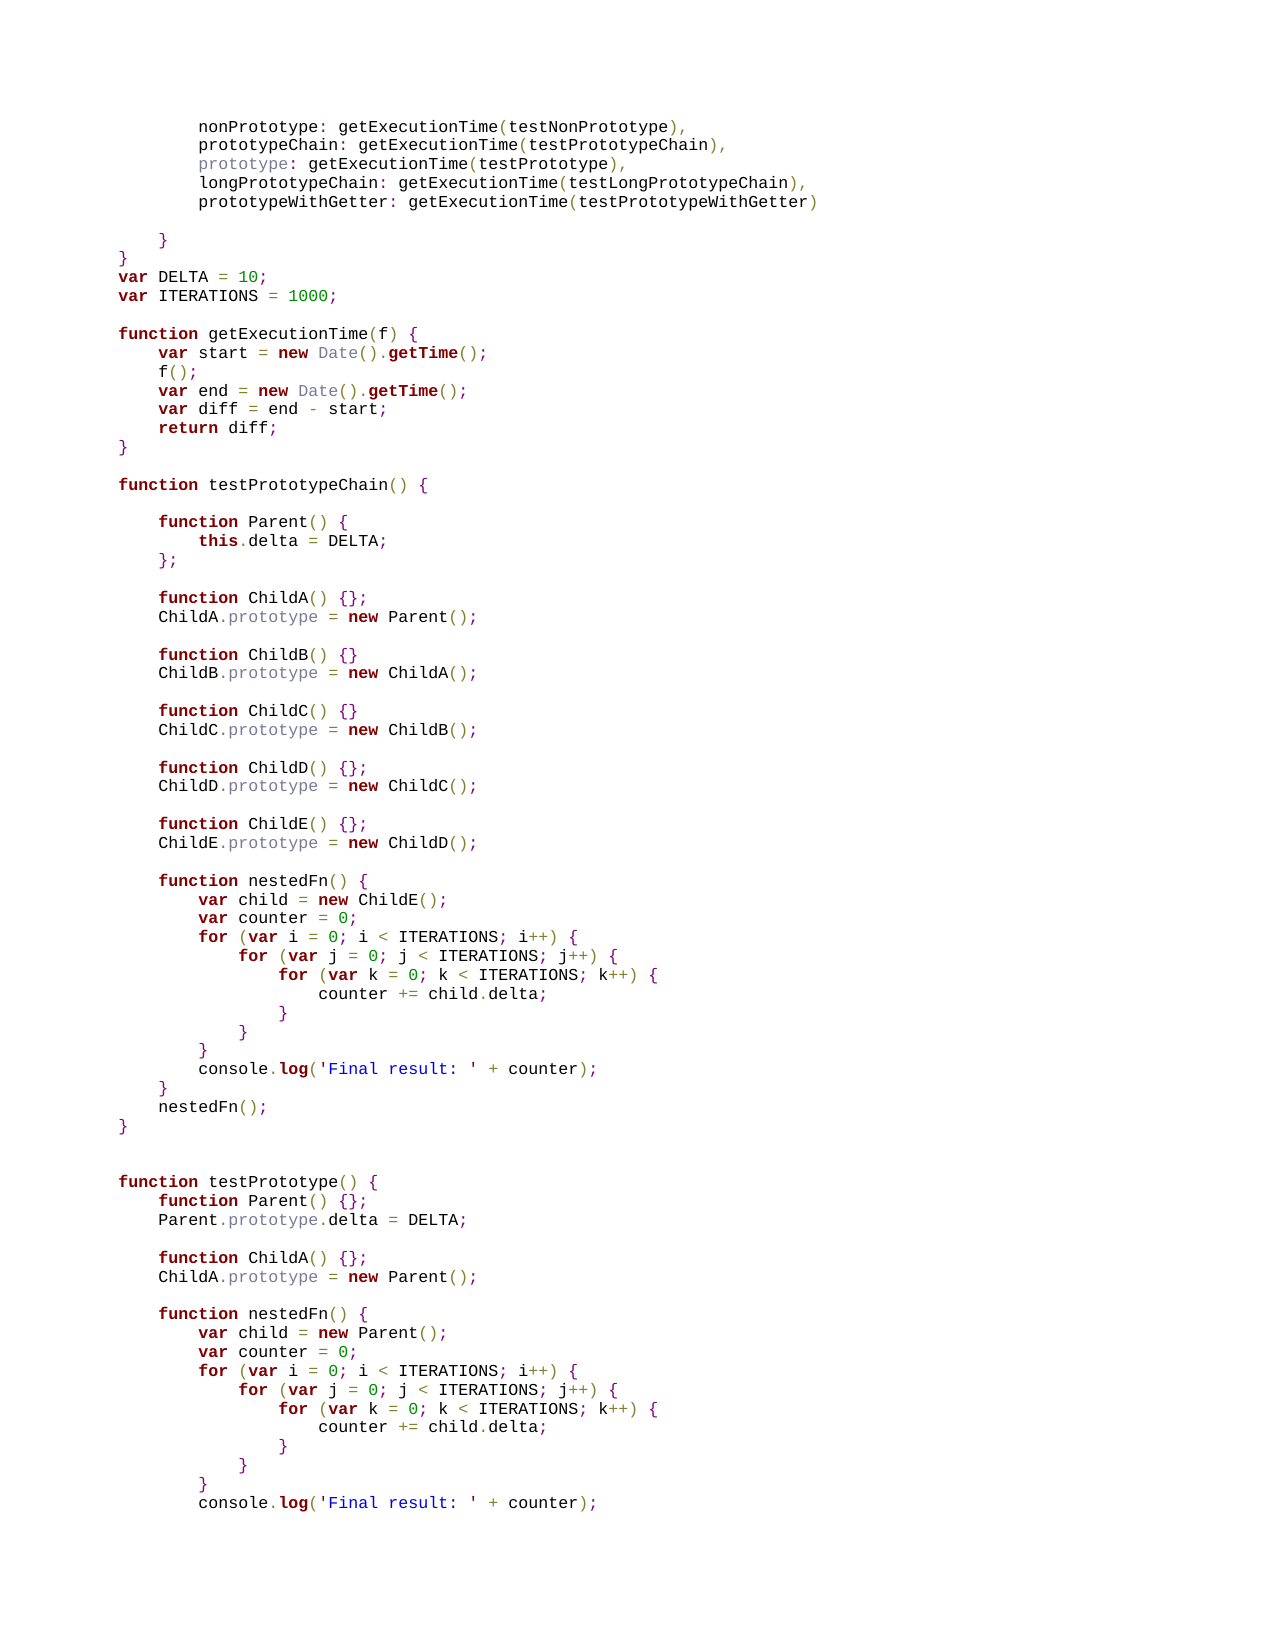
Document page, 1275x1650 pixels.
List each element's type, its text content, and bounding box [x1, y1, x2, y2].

text this.delta = DELTA; [118, 533, 1157, 552]
text ChildA.prototype = new Parent(); [118, 608, 1157, 627]
text nonPrototype: getExecutionTime(testNonPrototype), [118, 118, 1157, 137]
text function Parent() { [118, 514, 1157, 533]
text return diff; [118, 420, 1157, 439]
text var child = new ChildE(); [118, 891, 1157, 910]
text ChildD.prototype = new ChildC(); [118, 778, 1157, 797]
text counter += child.delta; [118, 985, 1157, 1004]
text function ChildC() {} [118, 703, 1157, 721]
text for (var i = 0; i < ITERATIONS; i++) { [118, 1362, 1157, 1381]
text function nestedFn() { [118, 1306, 1157, 1325]
text var DELTA = 10; [118, 269, 1157, 288]
text ChildB.prototype = new ChildA(); [118, 665, 1157, 684]
text } [118, 1476, 1157, 1494]
text function ChildB() {} [118, 646, 1157, 665]
text ChildA.prototype = new Parent(); [118, 1268, 1157, 1287]
text }; [118, 552, 1157, 571]
text console.log('Final result: ' + counter); [118, 1061, 1157, 1080]
text prototypeChain: getExecutionTime(testPrototypeChain), [118, 137, 1157, 156]
text var child = new Parent(); [118, 1325, 1157, 1344]
text } [118, 1457, 1157, 1476]
text counter += child.delta; [118, 1419, 1157, 1438]
text console.log('Final result: ' + counter); [118, 1494, 1157, 1513]
text function nestedFn() { [118, 872, 1157, 891]
text var counter = 0; [118, 1344, 1157, 1362]
text for (var k = 0; k < ITERATIONS; k++) { [118, 1400, 1157, 1419]
text function Parent() {}; [118, 1193, 1157, 1212]
text } [118, 439, 1157, 457]
text } [118, 250, 1157, 269]
text Parent.prototype.delta = DELTA; [118, 1212, 1157, 1231]
text } [118, 231, 1157, 250]
text prototype: getExecutionTime(testPrototype), [118, 156, 1157, 175]
text } [118, 1042, 1157, 1061]
text var end = new Date().getTime(); [118, 382, 1157, 401]
text function ChildA() {}; [118, 589, 1157, 608]
text var counter = 0; [118, 910, 1157, 929]
text ChildC.prototype = new ChildB(); [118, 721, 1157, 740]
text var ITERATIONS = 1000; [118, 288, 1157, 307]
text function ChildD() {}; [118, 759, 1157, 778]
text for (var j = 0; j < ITERATIONS; j++) { [118, 948, 1157, 967]
text } [118, 1004, 1157, 1023]
text } [118, 1080, 1157, 1098]
text } [118, 1438, 1157, 1457]
text var start = new Date().getTime(); [118, 344, 1157, 363]
text function testPrototypeChain() { [118, 476, 1157, 495]
text } [118, 1117, 1157, 1136]
text } [118, 1023, 1157, 1042]
text longPrototypeChain: getExecutionTime(testLongPrototypeChain), [118, 175, 1157, 193]
text function testPrototype() { [118, 1174, 1157, 1193]
text for (var i = 0; i < ITERATIONS; i++) { [118, 929, 1157, 948]
text nestedFn(); [118, 1098, 1157, 1117]
text function ChildA() {}; [118, 1249, 1157, 1268]
text ChildE.prototype = new ChildD(); [118, 834, 1157, 853]
text function getExecutionTime(f) { [118, 326, 1157, 344]
text function ChildE() {}; [118, 816, 1157, 834]
text f(); [118, 363, 1157, 382]
text for (var j = 0; j < ITERATIONS; j++) { [118, 1381, 1157, 1400]
text var diff = end - start; [118, 401, 1157, 420]
text prototypeWithGetter: getExecutionTime(testPrototypeWithGetter) [118, 193, 1157, 212]
text for (var k = 0; k < ITERATIONS; k++) { [118, 967, 1157, 985]
